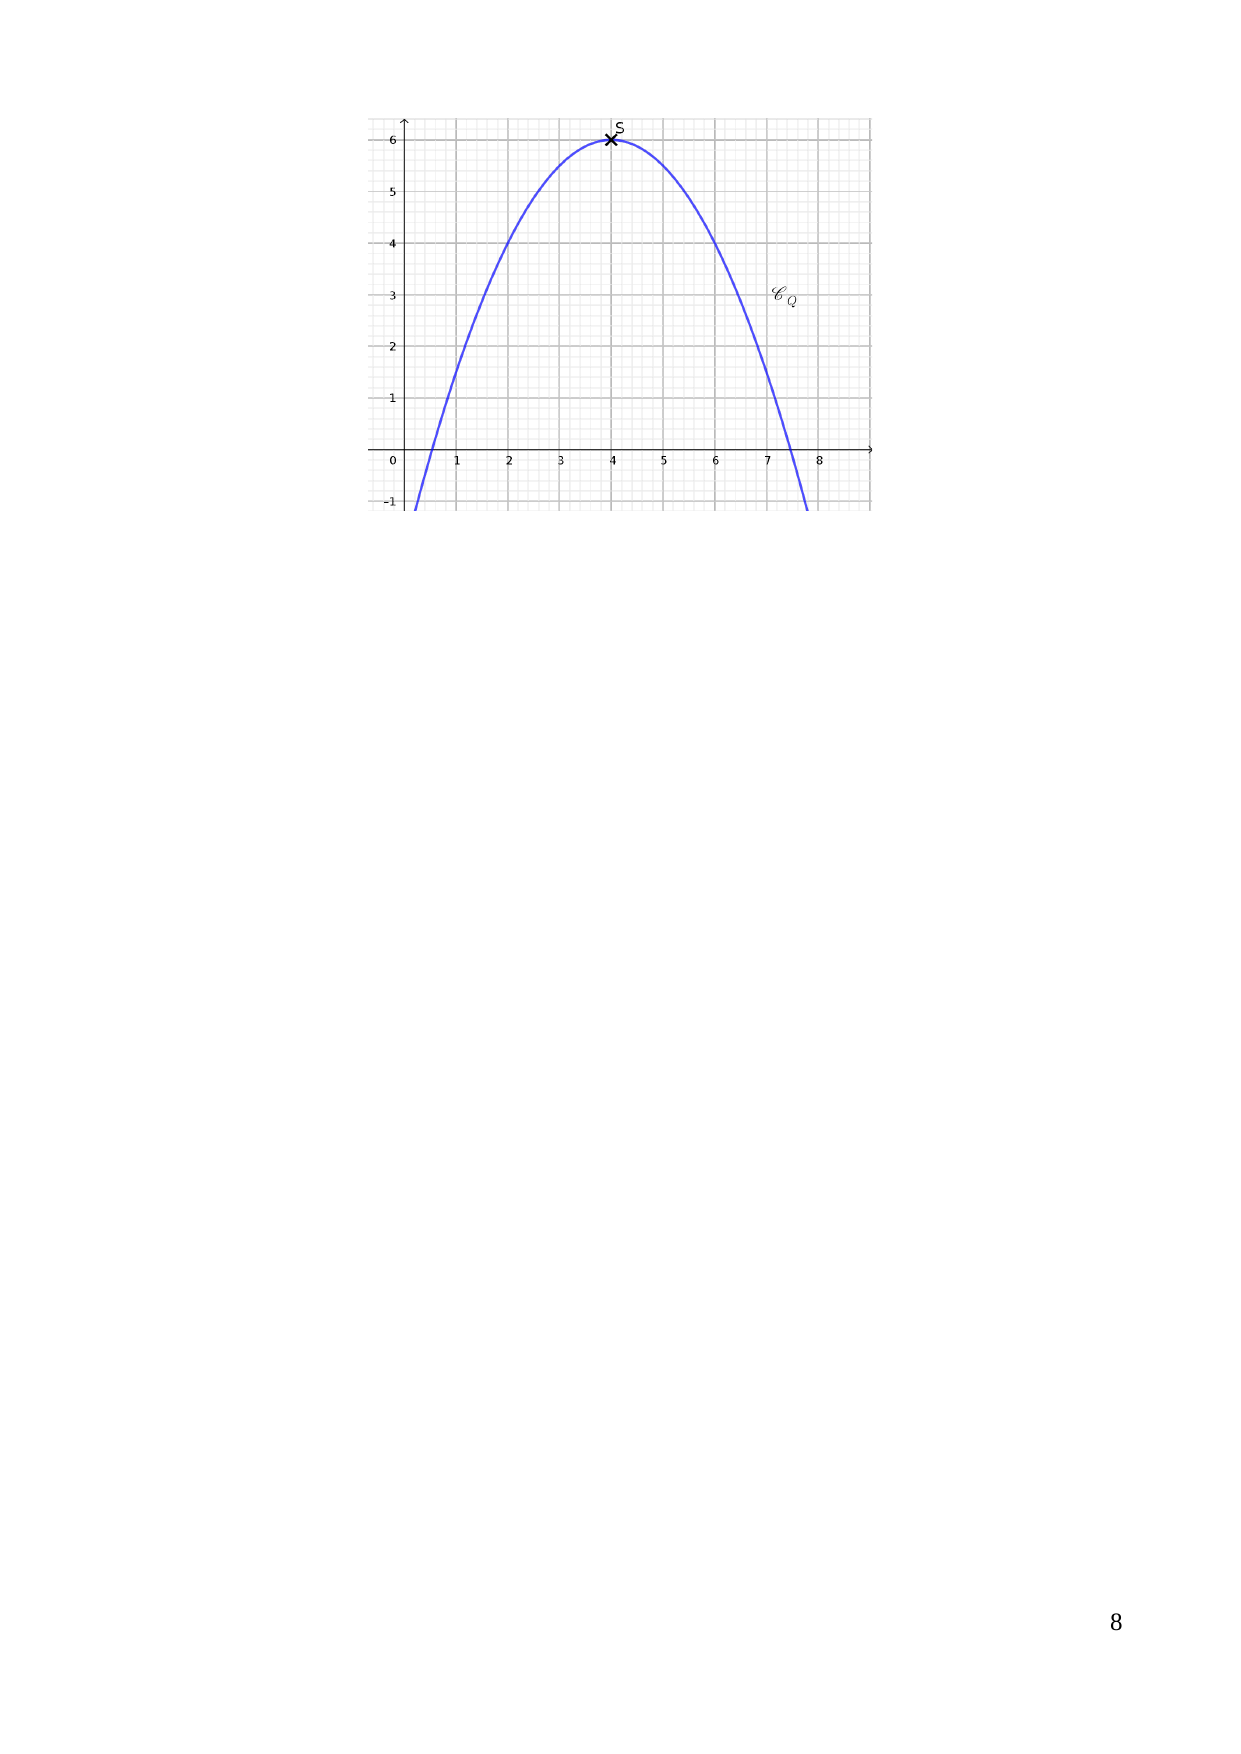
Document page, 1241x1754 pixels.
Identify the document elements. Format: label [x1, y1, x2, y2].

picture [368, 118, 873, 511]
